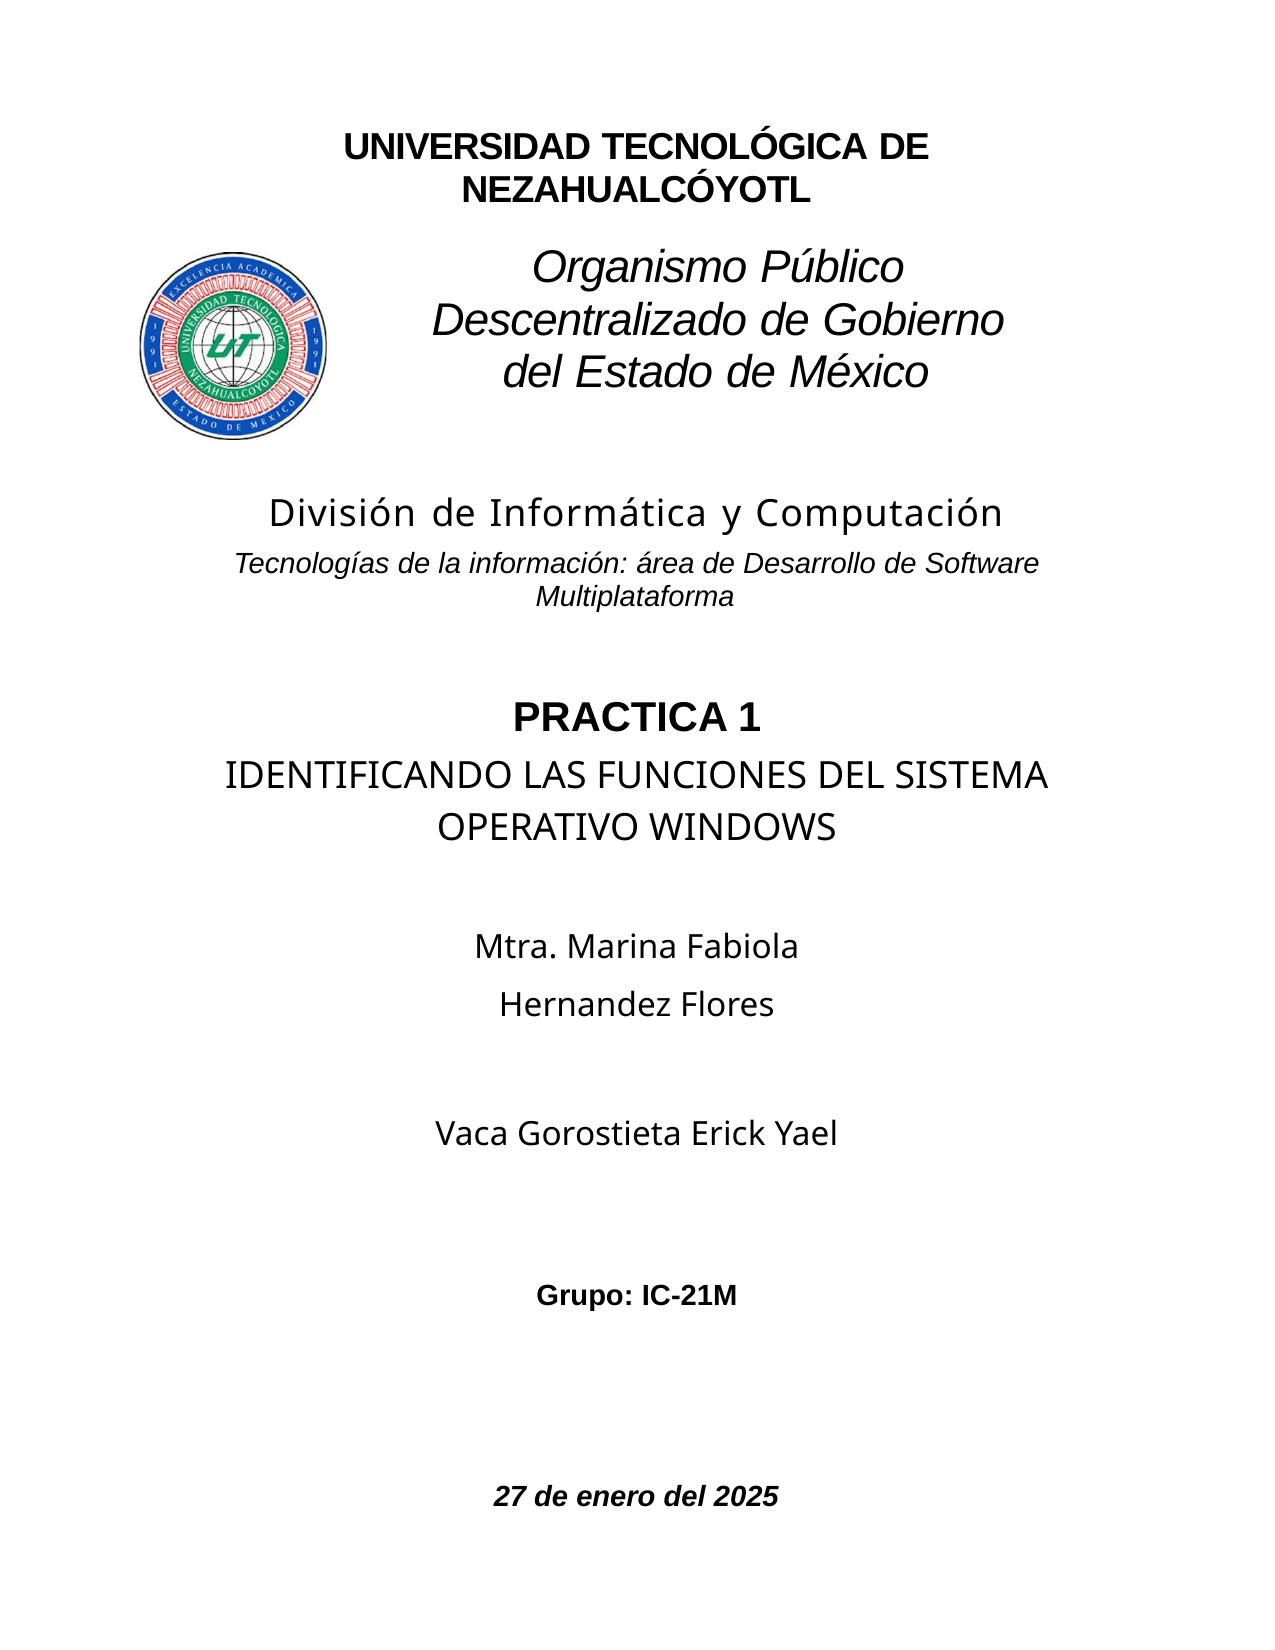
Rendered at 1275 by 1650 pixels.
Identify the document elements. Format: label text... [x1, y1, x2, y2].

subtitle Tecnologías de la información: área de Desarrollo de Software Multiplataforma [218, 546, 1055, 613]
text Grupo: IC-21M [218, 1278, 1055, 1312]
text PRACTICA 1 [219, 693, 1055, 741]
text Vaca Gorostieta Erick Yael [433, 1110, 840, 1155]
text UNIVERSIDAD TECNOLÓGICA DE NEZAHUALCÓYOTL [219, 124, 1055, 211]
text Mtra. Marina Fabiola Hernandez Flores [433, 923, 840, 1026]
text División de Informática y Computación [217, 486, 1055, 537]
text 27 de enero del 2025 [118, 1479, 1157, 1513]
picture [139, 252, 327, 440]
text Organismo Público Descentralizado de Gobierno del Estado de México [423, 239, 1014, 397]
text IDENTIFICANDO LAS FUNCIONES DEL SISTEMA OPERATIVO WINDOWS [218, 749, 1055, 851]
